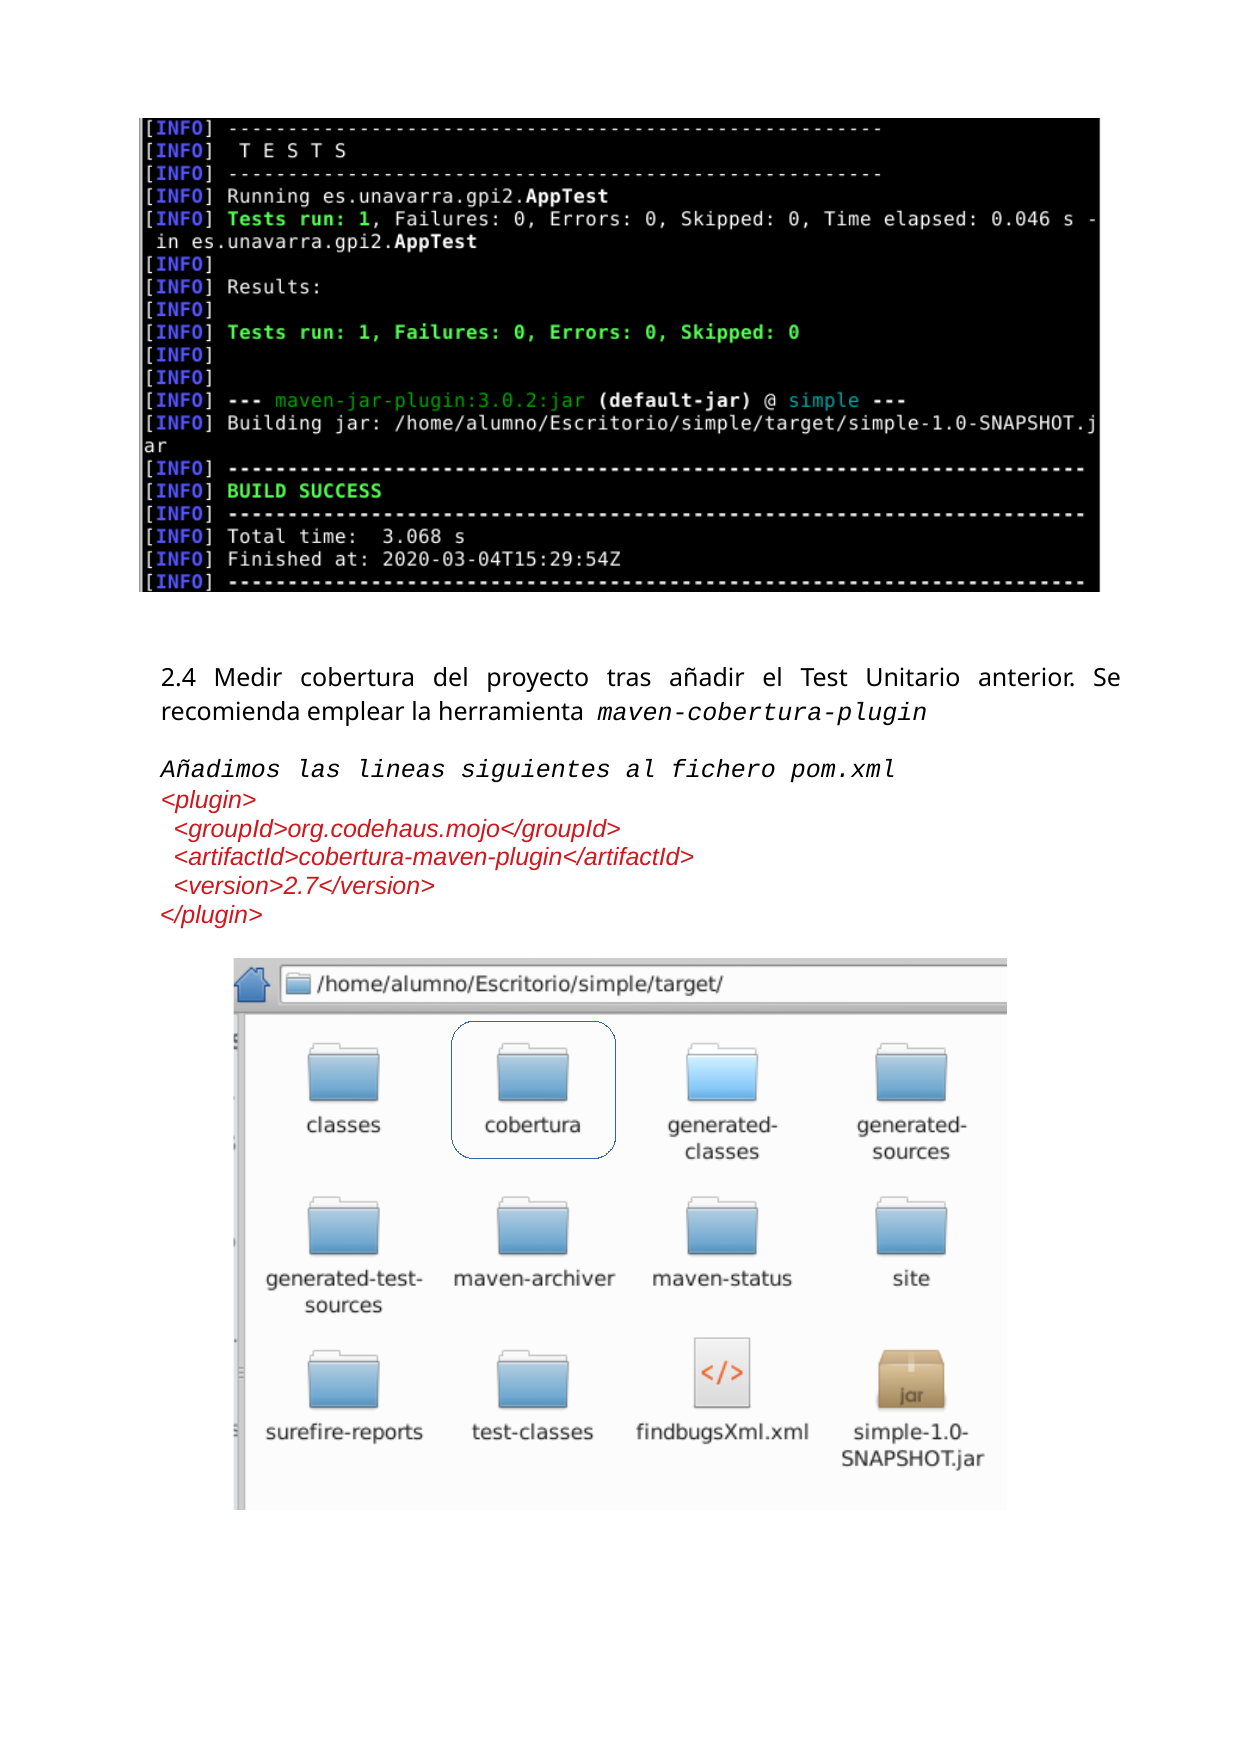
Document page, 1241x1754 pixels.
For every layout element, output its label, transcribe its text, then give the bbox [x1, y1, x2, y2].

text <plugin> [161, 785, 1122, 813]
text <groupId>org.codehaus.mojo</groupId> [118, 813, 1122, 842]
text </plugin> [118, 900, 1122, 928]
picture [139, 118, 1101, 592]
picture [233, 958, 1007, 1510]
text Añadimos las lineas siguientes al fichero pom.xml [161, 756, 1122, 785]
text <artifactId>cobertura-maven-plugin</artifactId> [118, 842, 1122, 871]
text <version>2.7</version> [118, 871, 1122, 900]
text 2.4 Medir cobertura del proyecto tras añadir el Test Unitario anterior. Se recomienda emplear la herramienta maven-cobertura-plugin [161, 660, 1122, 728]
